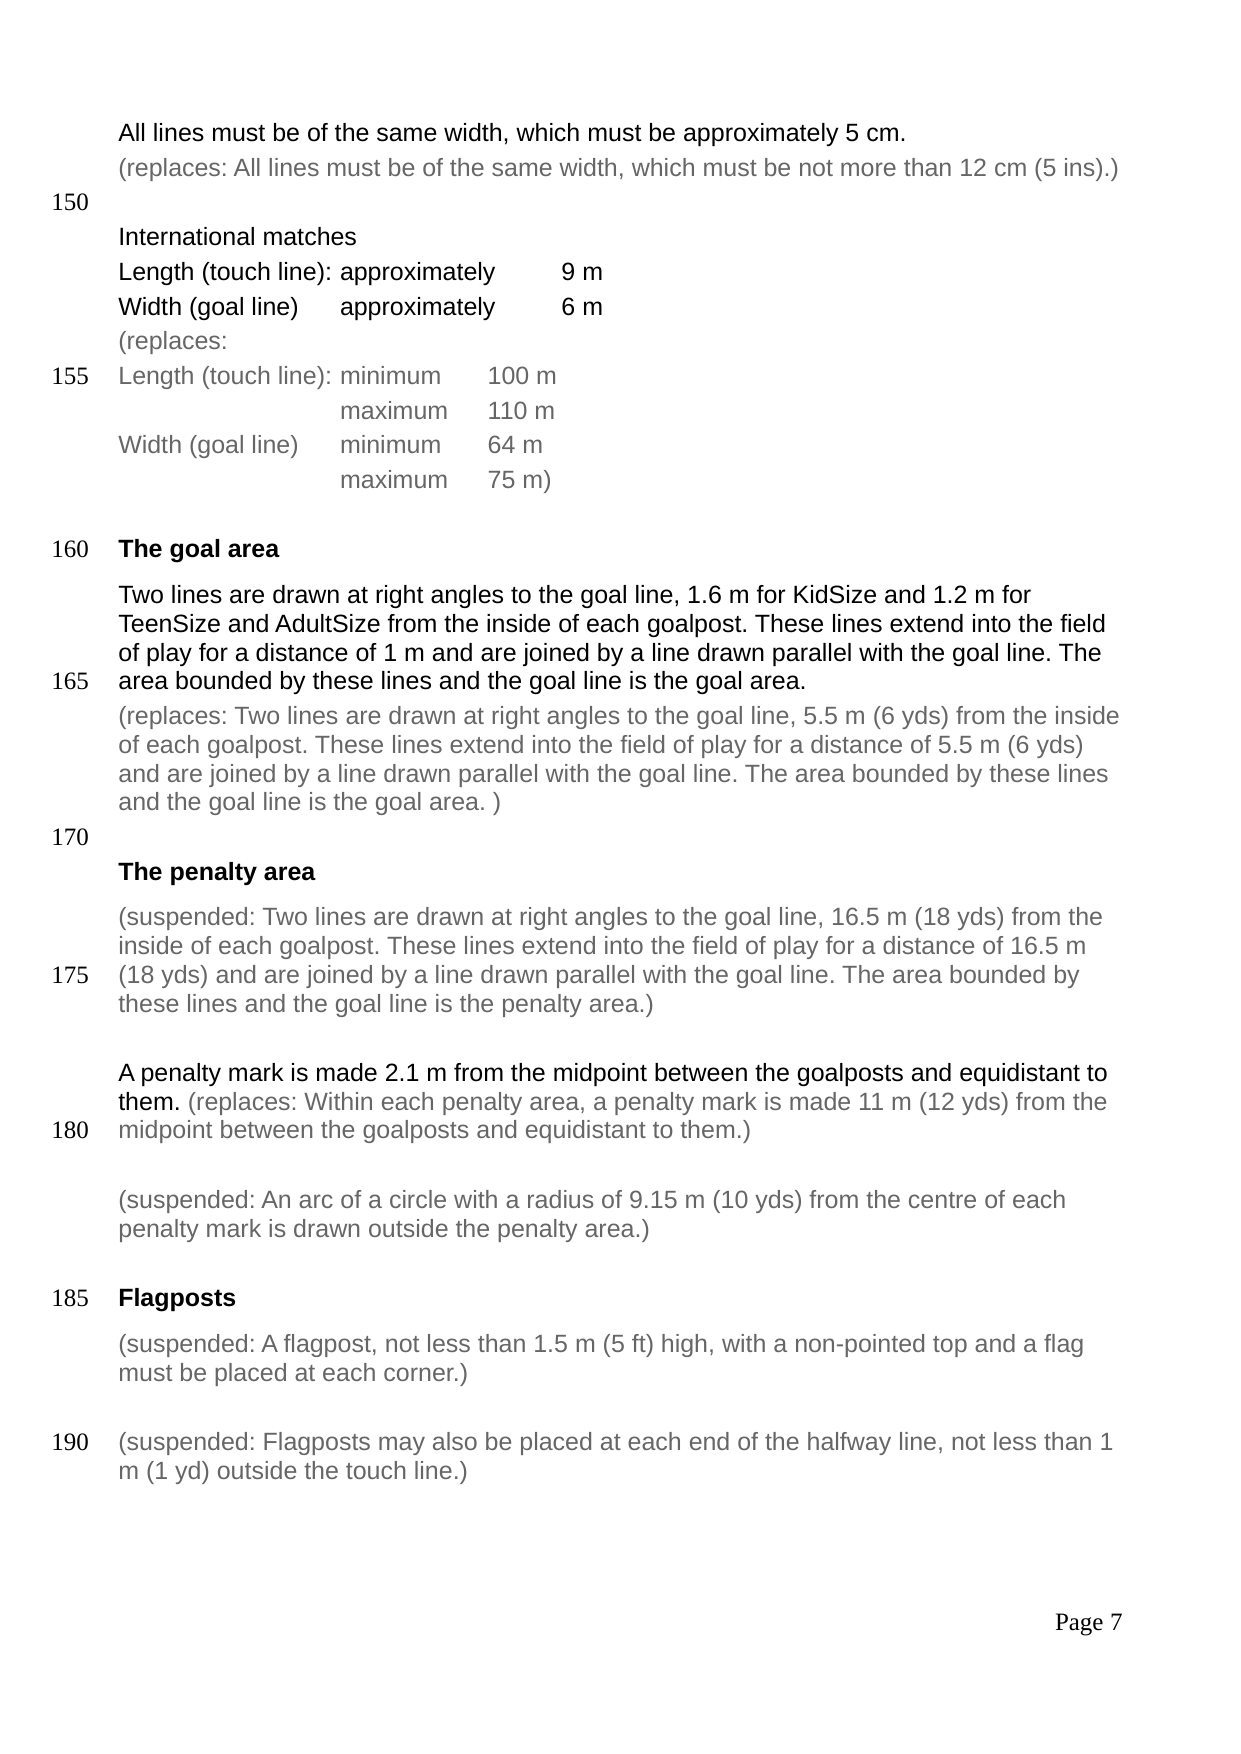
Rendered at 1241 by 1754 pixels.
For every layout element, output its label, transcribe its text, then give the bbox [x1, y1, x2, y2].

text Flagposts [118, 1283, 1122, 1312]
text Two lines are drawn at right angles to the goal line, 1.6 m for KidSize and 1.2 m for TeenSize and AdultSize from the inside of each goalpost. These lines extend into the field of play for a distance of 1 m and are joined by a line drawn parallel with the goal line. The area bounded by these lines and the goal line is the goal area. [118, 569, 1122, 695]
text maximum 110 m [118, 396, 1122, 424]
text Length (touch line): approximately 9 m [118, 257, 1122, 286]
text (suspended: An arc of a circle with a radius of 9.15 m (10 yds) from the centre of each penalty mark is drawn outside the penalty area.) [118, 1185, 1122, 1242]
text Width (goal line) minimum 64 m [118, 430, 1122, 459]
text maximum 75 m) [118, 465, 1122, 494]
text (replaces: [118, 326, 1122, 355]
text The goal area [118, 534, 1122, 563]
text (suspended: A flagpost, not less than 1.5 m (5 ft) high, with a non-pointed top and a flag must be placed at each corner.) [118, 1318, 1122, 1386]
text A penalty mark is made 2.1 m from the midpoint between the goalposts and equidistant to them. (replaces: Within each penalty area, a penalty mark is made 11 m (12 yds) from the midpoint between the goalposts and equidistant to them.) [118, 1058, 1122, 1144]
text The penalty area [118, 857, 1122, 885]
text (replaces: All lines must be of the same width, which must be not more than 12 cm (5 ins).) [118, 153, 1122, 182]
text Width (goal line) approximately 6 m [118, 292, 1122, 320]
text (suspended: Two lines are drawn at right angles to the goal line, 16.5 m (18 yds) from the inside of each goalpost. These lines extend into the field of play for a distance of 16.5 m (18 yds) and are joined by a line drawn parallel with the goal line. The area bounded by these lines and the goal line is the penalty area.) [118, 891, 1122, 1017]
text Length (touch line): minimum 100 m [118, 361, 1122, 390]
text All lines must be of the same width, which must be approximately 5 cm. [118, 118, 1122, 147]
text (suspended: Flagposts may also be placed at each end of the halfway line, not less than 1 m (1 yd) outside the touch line.) [118, 1427, 1122, 1484]
text (replaces: Two lines are drawn at right angles to the goal line, 5.5 m (6 yds) from the inside of each goalpost. These lines extend into the field of play for a distance of 5.5 m (6 yds) and are joined by a line drawn parallel with the goal line. The area bounded by these lines and the goal line is the goal area. ) [118, 701, 1122, 816]
text International matches [118, 222, 1122, 251]
